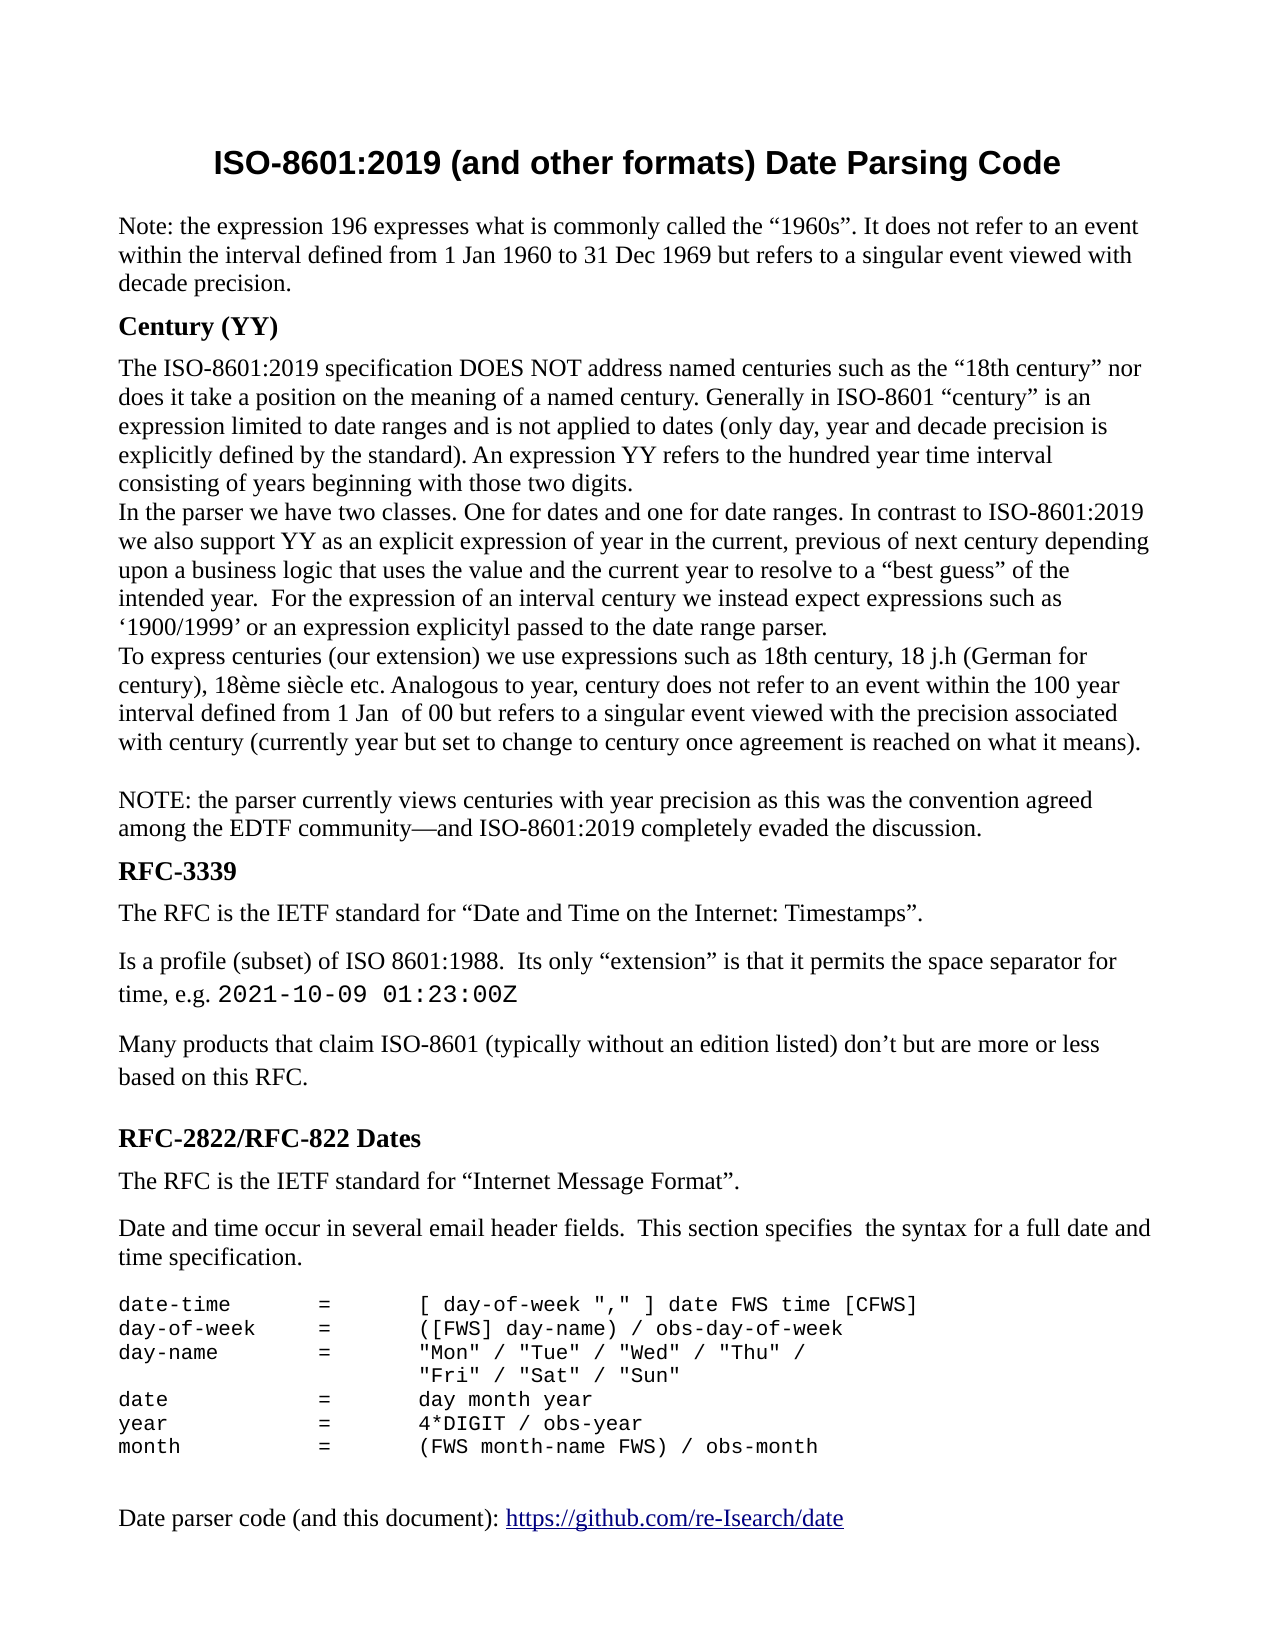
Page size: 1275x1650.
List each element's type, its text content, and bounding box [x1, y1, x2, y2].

text date-time = [ day-of-week "," ] date FWS time [CFWS] [118, 1294, 1157, 1318]
text Date and time occur in several email header fields. This section specifies the syntax for a full date and time specification. [118, 1213, 1157, 1271]
text month = (FWS month-name FWS) / obs-month [118, 1436, 1157, 1460]
text The RFC is the IETF standard for “Internet Message Format”. [118, 1166, 1157, 1194]
text NOTE: the parser currently views centuries with year precision as this was the convention agreed among the EDTF community—and ISO-8601:2019 completely evaded the discussion. [118, 785, 1157, 842]
text day-of-week = ([FWS] day-name) / obs-day-of-week [118, 1318, 1157, 1342]
subtitle Century (YY) [118, 310, 1157, 341]
text Is a profile (subset) of ISO 8601:1988. Its only “extension” is that it permits the space separator for time, e.g. 2021-10-09 01:23:00Z [118, 946, 1157, 1010]
text Note: the expression 196 expresses what is commonly called the “1960s”. It does not refer to an event within the interval defined from 1 Jan 1960 to 31 Dec 1969 but refers to a singular event viewed with decade precision. [118, 211, 1157, 297]
text date = day month year [118, 1389, 1157, 1413]
text In the parser we have two classes. One for dates and one for date ranges. In contrast to ISO-8601:2019 we also support YY as an explicit expression of year in the current, previous of next century depending upon a business logic that uses the value and the current year to resolve to a “best guess” of the intended year. For the expression of an interval century we instead expect expressions such as ‘1900/1999’ or an expression explicityl passed to the date range parser. [118, 497, 1157, 641]
text "Fri" / "Sat" / "Sun" [118, 1365, 1157, 1389]
text day-name = "Mon" / "Tue" / "Wed" / "Thu" / [118, 1342, 1157, 1365]
subtitle RFC-3339 [118, 855, 1157, 886]
text Many products that claim ISO-8601 (typically without an edition listed) don’t but are more or less based on this RFC. [118, 1029, 1157, 1091]
subtitle RFC-2822/RFC-822 Dates [118, 1122, 1157, 1153]
text The RFC is the IETF standard for “Date and Time on the Internet: Timestamps”. [118, 898, 1157, 927]
text To express centuries (our extension) we use expressions such as 18th century, 18 j.h (German for century), 18ème siècle etc. Analogous to year, century does not refer to an event within the 100 year interval defined from 1 Jan of 00 but refers to a singular event viewed with the precision associated with century (currently year but set to change to century once agreement is reached on what it means). [118, 641, 1157, 756]
text year = 4*DIGIT / obs-year [118, 1413, 1157, 1436]
text The ISO-8601:2019 specification DOES NOT address named centuries such as the “18th century” nor does it take a position on the meaning of a named century. Generally in ISO-8601 “century” is an expression limited to date ranges and is not applied to dates (only day, year and decade precision is explicitly defined by the standard). An expression YY refers to the hundred year time interval consisting of years beginning with those two digits. [118, 353, 1157, 497]
